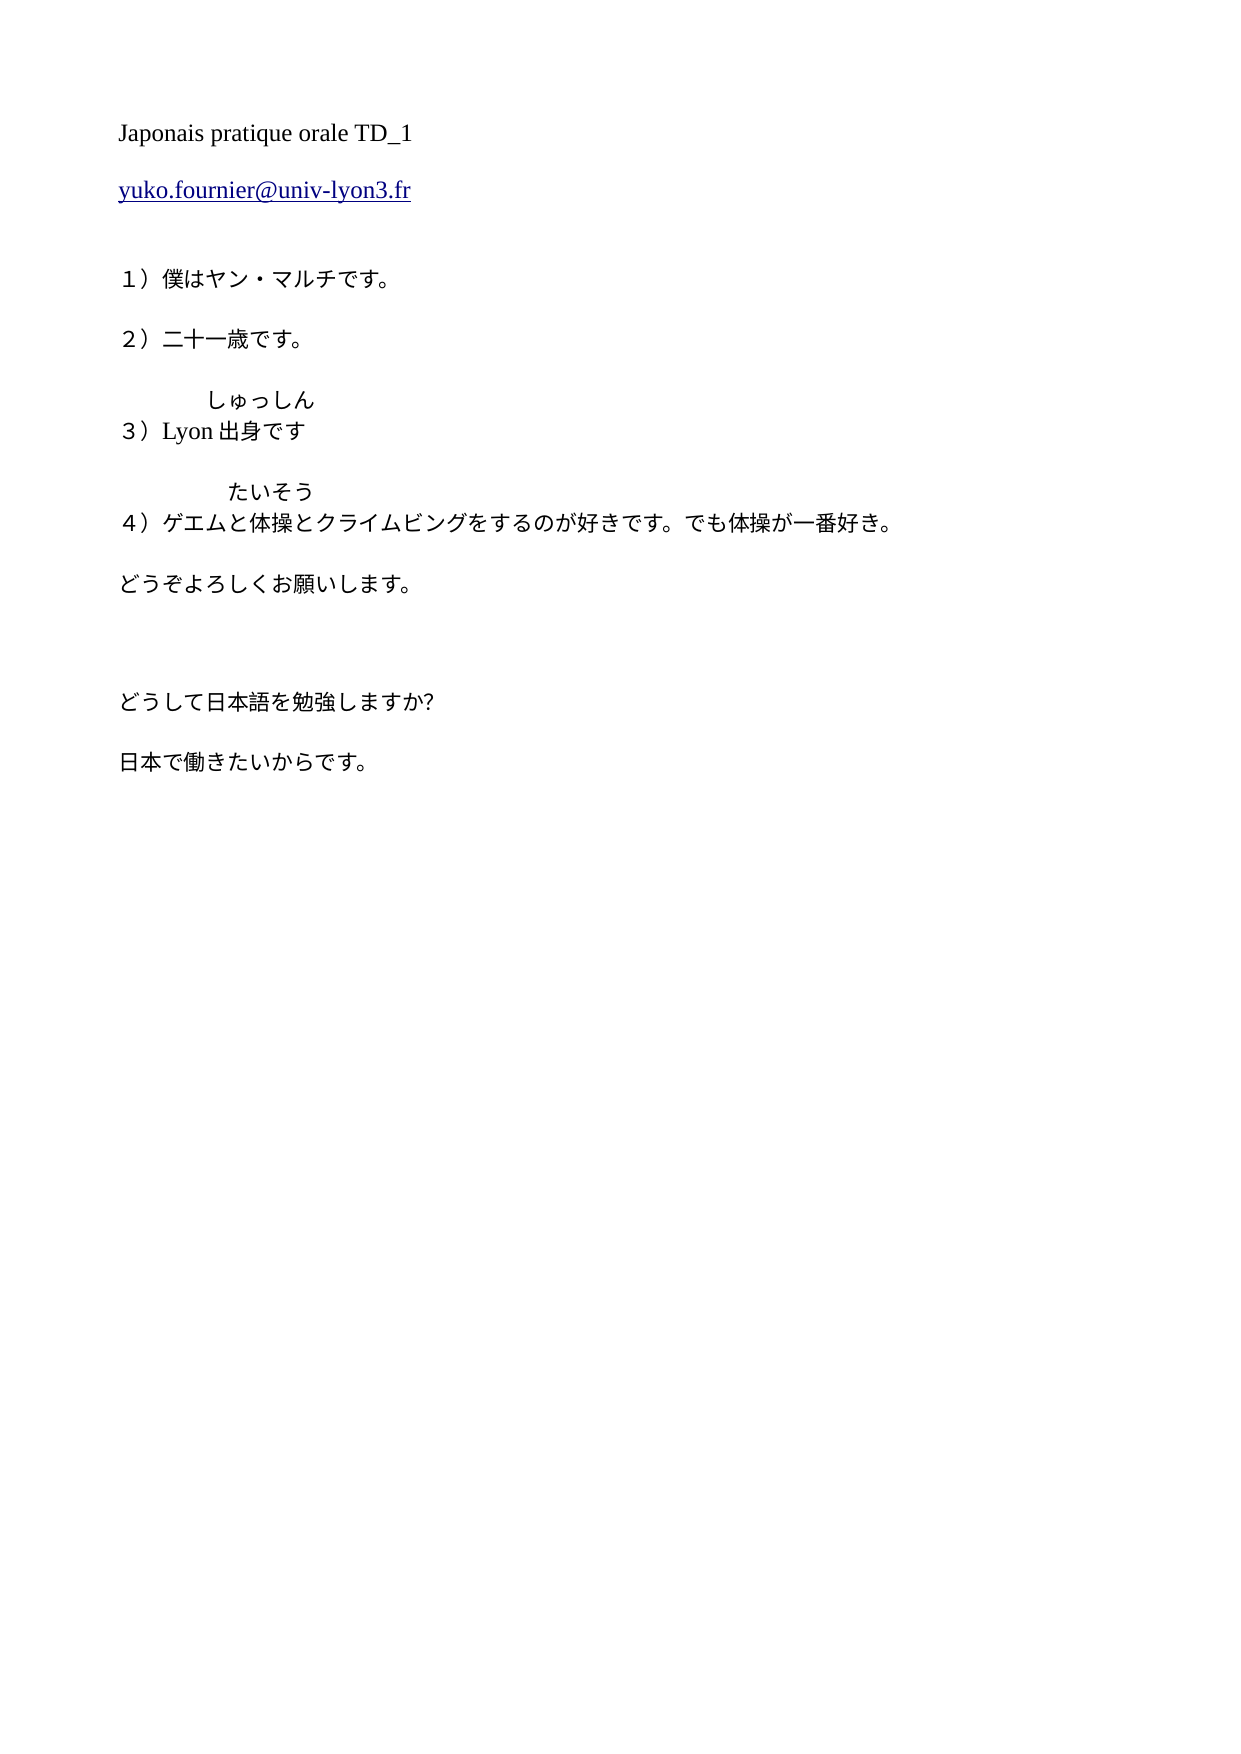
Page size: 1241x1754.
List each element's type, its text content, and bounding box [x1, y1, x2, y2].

text Japonais pratique orale TD_1 [118, 118, 1122, 147]
text ３）Lyon出身です [118, 414, 1122, 446]
text ２）二十一歳です。 [118, 322, 1122, 354]
text どうして日本語を勉強しますか？ [118, 685, 1122, 716]
text yuko.fournier@univ-lyon3.fr [118, 176, 1122, 204]
text １）僕はヤン・マルチです。 [118, 262, 1122, 293]
text どうぞよろしくお願いします。 [118, 567, 1122, 598]
text しゅっしん [118, 383, 1122, 414]
text 日本で働きたいからです。 [118, 745, 1122, 777]
text たいそう [118, 475, 1122, 506]
text ４）ゲエムと体操とクライムビングをするのが好きです。でも体操が一番好き。 [118, 506, 1122, 538]
